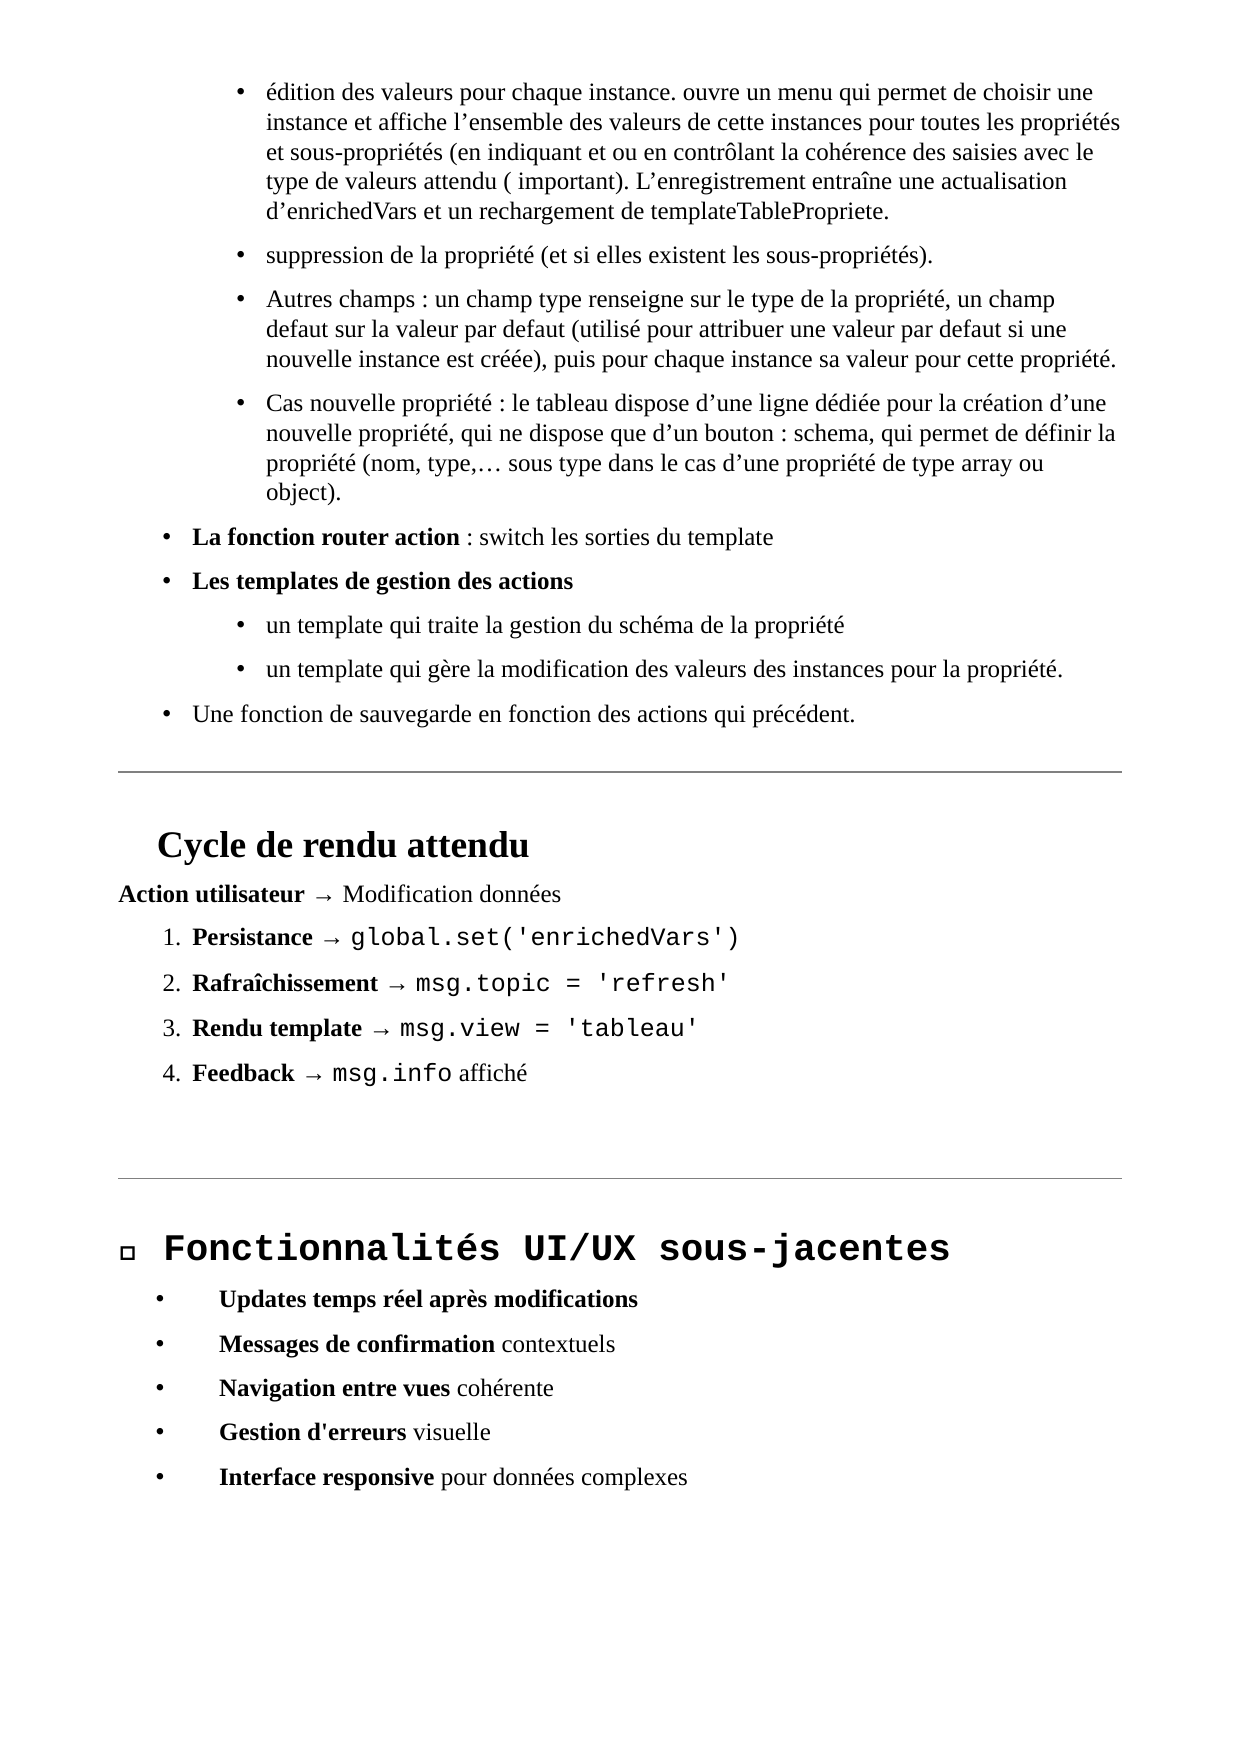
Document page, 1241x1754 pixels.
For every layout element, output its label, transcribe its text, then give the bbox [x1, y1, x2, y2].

list édition des valeurs pour chaque instance. ouvre un menu qui permet de choisir une instance et affiche l’ensemble des valeurs de cette instances pour toutes les propriétés et sous-propriétés (en indiquant et ou en contrôlant la cohérence des saisies avec le type de valeurs attendu ( important). L’enregistrement entraîne une actualisation d’enrichedVars et un rechargement de templateTablePropriete. [236, 76, 1122, 225]
list Feedback → msg.info affiché [162, 1058, 1122, 1089]
list Persistance → global.set('enrichedVars') [162, 922, 1122, 953]
list ✅ Gestion d'erreurs visuelle [156, 1416, 1122, 1446]
list Une fonction de sauvegarde en fonction des actions qui précédent. [162, 698, 1122, 727]
list Rendu template → msg.view = 'tableau' [162, 1013, 1122, 1044]
list ✅ Interface responsive pour données complexes [156, 1461, 1122, 1490]
list ✅ Navigation entre vues cohérente [156, 1372, 1122, 1402]
list Rafraîchissement → msg.topic = 'refresh' [162, 968, 1122, 998]
list un template qui gère la modification des valeurs des instances pour la propriété. [236, 653, 1122, 683]
list Cas nouvelle propriété : le tableau dispose d’une ligne dédiée pour la création d’une nouvelle propriété, qui ne dispose que d’un bouton : schema, qui permet de définir la propriété (nom, type,… sous type dans le cas d’une propriété de type array ou object). [236, 387, 1122, 506]
list ✅ Messages de confirmation contextuels [156, 1328, 1122, 1358]
list Autres champs : un champ type renseigne sur le type de la propriété, un champ defaut sur la valeur par defaut (utilisé pour attribuer une valeur par defaut si une nouvelle instance est créée), puis pour chaque instance sa valeur pour cette propriété. [236, 284, 1122, 373]
list ✅ Updates temps réel après modifications [156, 1284, 1122, 1313]
list un template qui traite la gestion du schéma de la propriété [236, 609, 1122, 639]
list La fonction router action : switch les sorties du template [162, 521, 1122, 550]
subtitle 🔄 Cycle de rendu attendu [118, 822, 1122, 866]
subtitle 🎪 Fonctionnalités UI/UX sous-jacentes [118, 1229, 1122, 1271]
list suppression de la propriété (et si elles existent les sous-propriétés). [236, 239, 1122, 269]
list Les templates de gestion des actions [162, 565, 1122, 594]
text Action utilisateur → Modification données [118, 878, 1122, 908]
